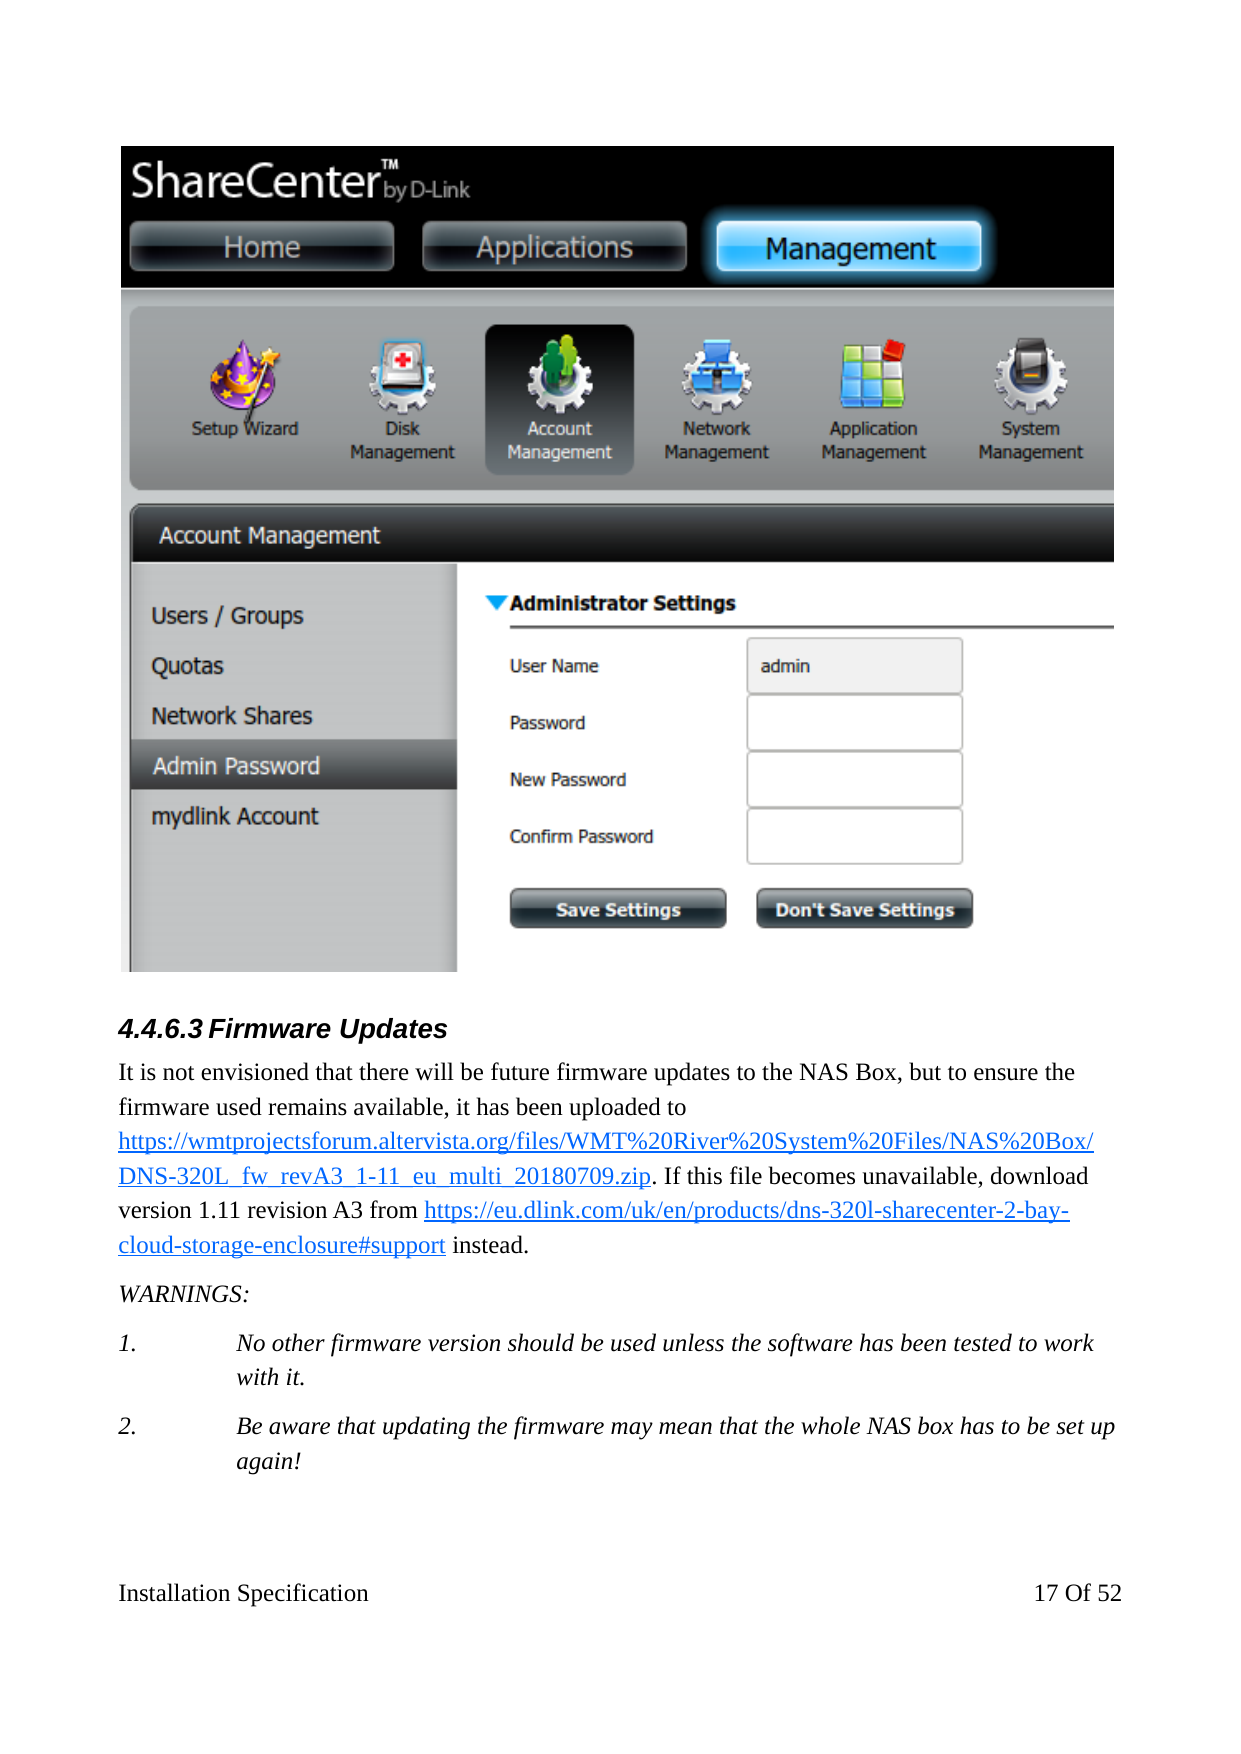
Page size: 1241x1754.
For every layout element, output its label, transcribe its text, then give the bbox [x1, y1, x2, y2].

picture [121, 146, 1114, 972]
text It is not envisioned that there will be future firmware updates to the NAS Box, but to ensure the firmware used remains available, it has been uploaded to https://wmtprojectsforum.altervista.org/files/WMT%20River%20System%20Files/NAS%20Box/DNS-320L_fw_revA3_1-11_eu_multi_20180709.zip. If this file becomes unavailable, download version 1.11 revision A3 from https://eu.dlink.com/uk/en/products/dns-320l-sharecenter-2-bay-cloud-storage-enclosure#support instead. [118, 1057, 1122, 1258]
text WARNINGS: [118, 1279, 1122, 1307]
text 1. No other firmware version should be used unless the software has been tested to work with it. [118, 1328, 1122, 1391]
text 2. Be aware that updating the firmware may mean that the whole NAS box has to be set up again! [118, 1411, 1122, 1474]
subtitle Firmware Updates [118, 1013, 1122, 1045]
